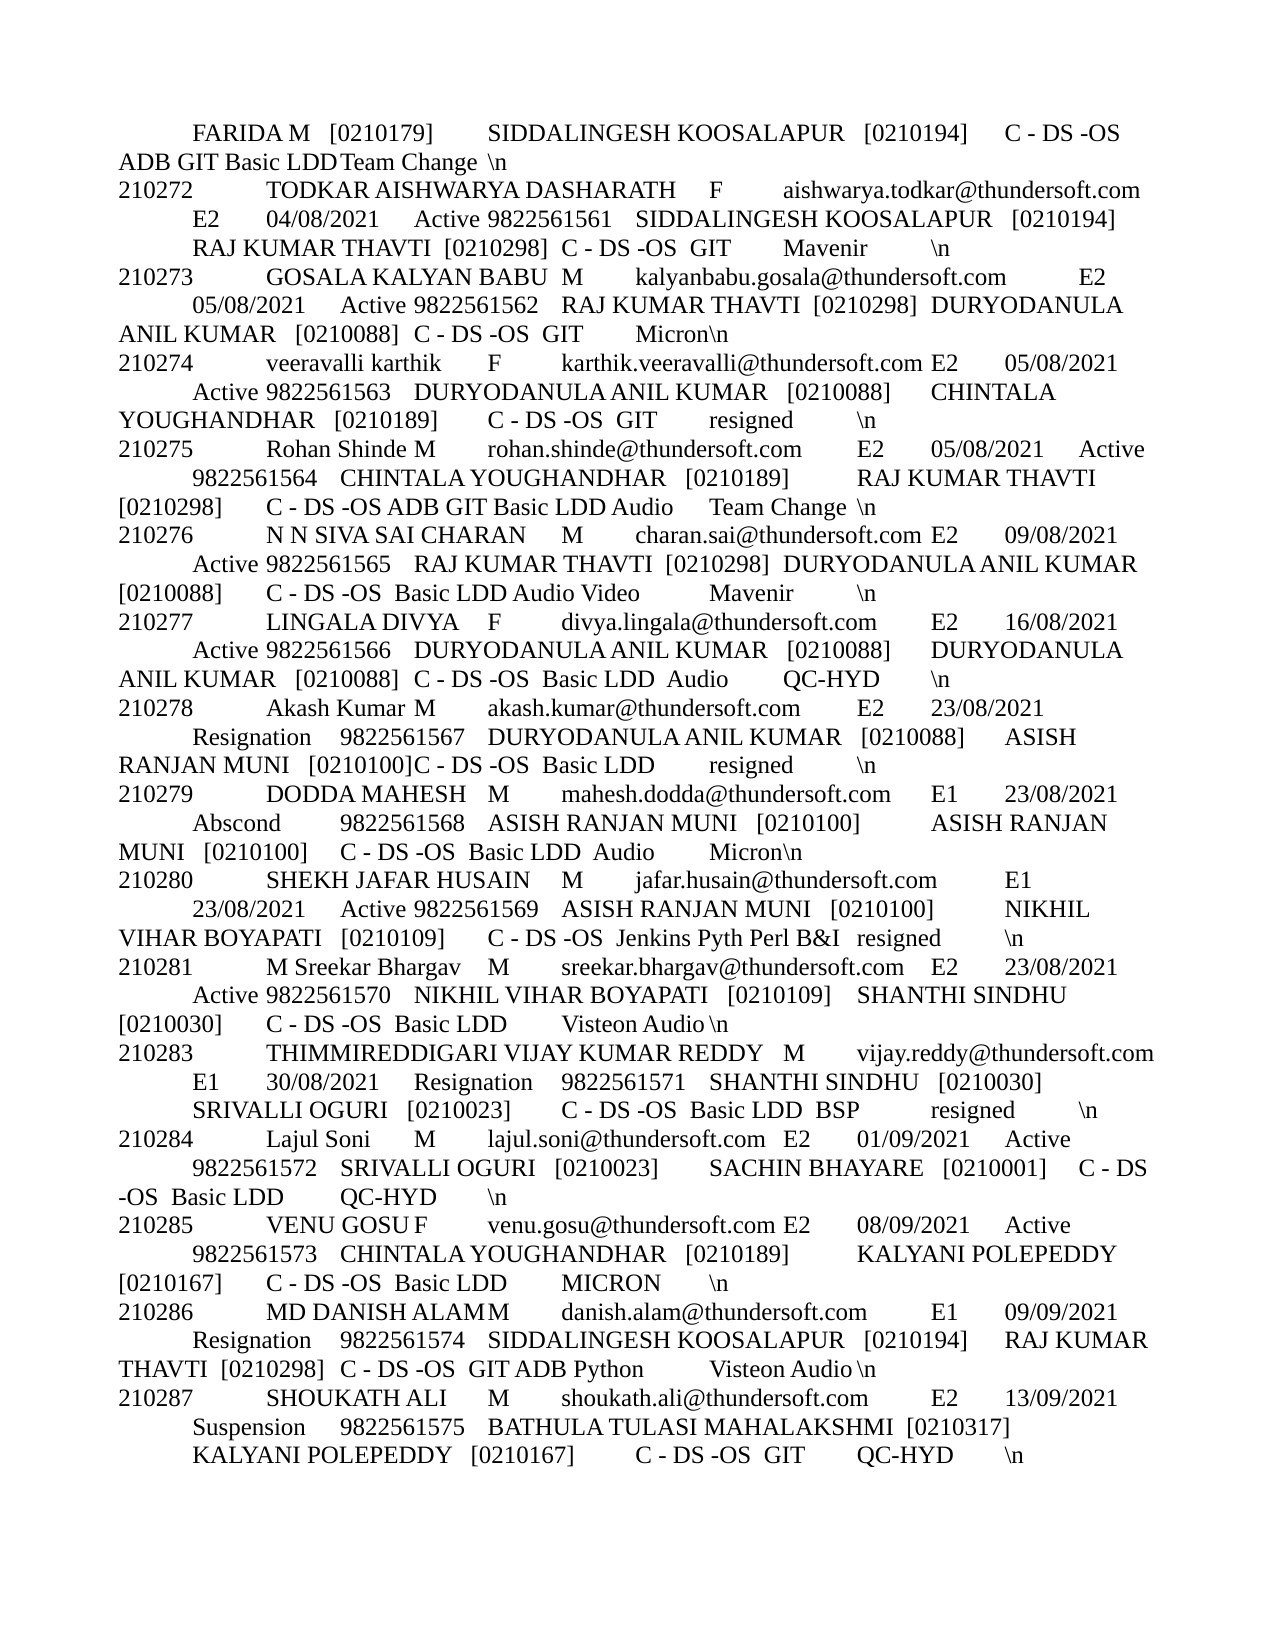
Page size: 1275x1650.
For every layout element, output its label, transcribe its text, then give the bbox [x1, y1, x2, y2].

text 210286 MD DANISH ALAM M danish.alam@thundersoft.com E1 09/09/2021 Resignation 9822561574 SIDDALINGESH KOOSALAPUR [0210194] RAJ KUMAR THAVTI [0210298] C - DS -OS GIT ADB Python Visteon Audio \n [118, 1297, 1157, 1383]
text 210275 Rohan Shinde M rohan.shinde@thundersoft.com E2 05/08/2021 Active 9822561564 CHINTALA YOUGHANDHAR [0210189] RAJ KUMAR THAVTI [0210298] C - DS -OS ADB GIT Basic LDD Audio Team Change \n [118, 434, 1157, 521]
text 210272 TODKAR AISHWARYA DASHARATH F aishwarya.todkar@thundersoft.com E2 04/08/2021 Active 9822561561 SIDDALINGESH KOOSALAPUR [0210194] RAJ KUMAR THAVTI [0210298] C - DS -OS GIT Mavenir \n [118, 176, 1157, 262]
text FARIDA M [0210179] SIDDALINGESH KOOSALAPUR [0210194] C - DS -OS ADB GIT Basic LDD Team Change \n [118, 118, 1157, 176]
text 210285 VENU GOSU F venu.gosu@thundersoft.com E2 08/09/2021 Active 9822561573 CHINTALA YOUGHANDHAR [0210189] KALYANI POLEPEDDY [0210167] C - DS -OS Basic LDD MICRON \n [118, 1211, 1157, 1297]
text 210273 GOSALA KALYAN BABU M kalyanbabu.gosala@thundersoft.com E2 05/08/2021 Active 9822561562 RAJ KUMAR THAVTI [0210298] DURYODANULA ANIL KUMAR [0210088] C - DS -OS GIT Micron \n [118, 262, 1157, 348]
text 210279 DODDA MAHESH M mahesh.dodda@thundersoft.com E1 23/08/2021 Abscond 9822561568 ASISH RANJAN MUNI [0210100] ASISH RANJAN MUNI [0210100] C - DS -OS Basic LDD Audio Micron \n [118, 779, 1157, 866]
text 210284 Lajul Soni M lajul.soni@thundersoft.com E2 01/09/2021 Active 9822561572 SRIVALLI OGURI [0210023] SACHIN BHAYARE [0210001] C - DS -OS Basic LDD QC-HYD \n [118, 1124, 1157, 1211]
text 210277 LINGALA DIVYA F divya.lingala@thundersoft.com E2 16/08/2021 Active 9822561566 DURYODANULA ANIL KUMAR [0210088] DURYODANULA ANIL KUMAR [0210088] C - DS -OS Basic LDD Audio QC-HYD \n [118, 607, 1157, 693]
text 210276 N N SIVA SAI CHARAN M charan.sai@thundersoft.com E2 09/08/2021 Active 9822561565 RAJ KUMAR THAVTI [0210298] DURYODANULA ANIL KUMAR [0210088] C - DS -OS Basic LDD Audio Video Mavenir \n [118, 521, 1157, 607]
text 210274 veeravalli karthik F karthik.veeravalli@thundersoft.com E2 05/08/2021 Active 9822561563 DURYODANULA ANIL KUMAR [0210088] CHINTALA YOUGHANDHAR [0210189] C - DS -OS GIT resigned \n [118, 348, 1157, 434]
text 210287 SHOUKATH ALI M shoukath.ali@thundersoft.com E2 13/09/2021 Suspension 9822561575 BATHULA TULASI MAHALAKSHMI [0210317] KALYANI POLEPEDDY [0210167] C - DS -OS GIT QC-HYD \n [118, 1383, 1157, 1469]
text 210280 SHEKH JAFAR HUSAIN M jafar.husain@thundersoft.com E1 23/08/2021 Active 9822561569 ASISH RANJAN MUNI [0210100] NIKHIL VIHAR BOYAPATI [0210109] C - DS -OS Jenkins Pyth Perl B&I resigned \n [118, 866, 1157, 952]
text 210281 M Sreekar Bhargav M sreekar.bhargav@thundersoft.com E2 23/08/2021 Active 9822561570 NIKHIL VIHAR BOYAPATI [0210109] SHANTHI SINDHU [0210030] C - DS -OS Basic LDD Visteon Audio \n [118, 952, 1157, 1038]
text 210278 Akash Kumar M akash.kumar@thundersoft.com E2 23/08/2021 Resignation 9822561567 DURYODANULA ANIL KUMAR [0210088] ASISH RANJAN MUNI [0210100] C - DS -OS Basic LDD resigned \n [118, 693, 1157, 779]
text 210283 THIMMIREDDIGARI VIJAY KUMAR REDDY M vijay.reddy@thundersoft.com E1 30/08/2021 Resignation 9822561571 SHANTHI SINDHU [0210030] SRIVALLI OGURI [0210023] C - DS -OS Basic LDD BSP resigned \n [118, 1038, 1157, 1124]
